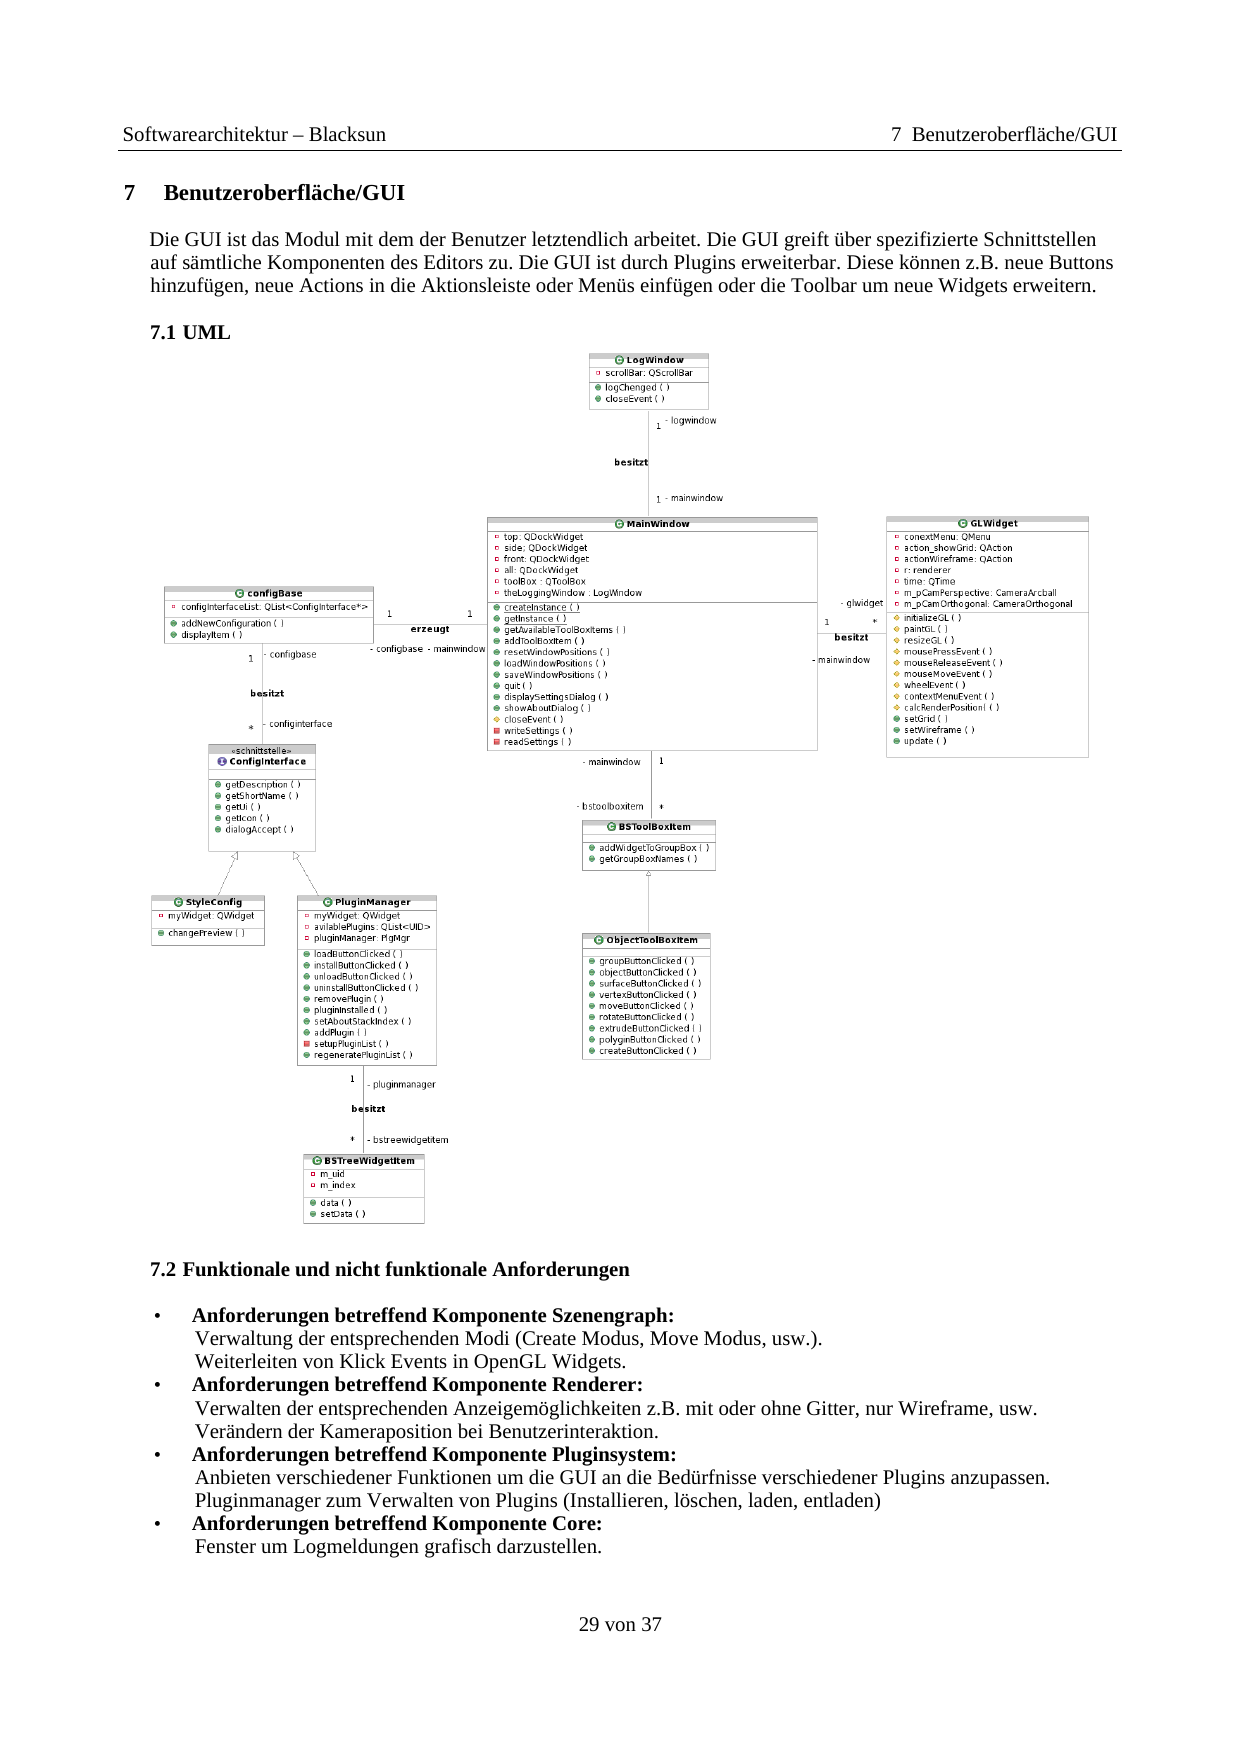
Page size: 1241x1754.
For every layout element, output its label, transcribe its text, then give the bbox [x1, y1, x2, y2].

text Verändern der Kameraposition bei Benutzerinteraktion. [194, 1419, 1122, 1443]
text Die GUI ist das Modul mit dem der Benutzer letztendlich arbeitet. Die GUI greift über spezifizierte Schnittstellen auf sämtliche Komponenten des Editors zu. Die GUI ist durch Plugins erweiterbar. Diese können z.B. neue Buttons hinzufügen, neue Actions in die Aktionsleiste oder Menüs einfügen oder die Toolbar um neue Widgets erweitern. [149, 228, 1122, 297]
subtitle Benutzeroberfläche/GUI [118, 179, 1122, 205]
list Anforderungen betreffend Komponente Pluginsystem: [154, 1443, 1122, 1466]
list Anforderungen betreffend Komponente Core: [154, 1512, 1122, 1535]
text Pluginmanager zum Verwalten von Plugins (Installieren, löschen, laden, entladen) [194, 1489, 1122, 1512]
list Anforderungen betreffend Komponente Szenengraph: [154, 1304, 1122, 1327]
subtitle UML [145, 321, 1122, 344]
text Fenster um Logmeldungen grafisch darzustellen. [194, 1535, 1122, 1558]
text Verwaltung der entsprechenden Modi (Create Modus, Move Modus, usw.). [194, 1327, 1122, 1350]
picture [144, 346, 1096, 1230]
list Anforderungen betreffend Komponente Renderer: [154, 1373, 1122, 1396]
subtitle Funktionale und nicht funktionale Anforderungen [145, 1258, 1122, 1281]
text Weiterleiten von Klick Events in OpenGL Widgets. [194, 1350, 1122, 1373]
text Anbieten verschiedener Funktionen um die GUI an die Bedürfnisse verschiedener Plugins anzupassen. [194, 1466, 1122, 1489]
text Verwalten der entsprechenden Anzeigemöglichkeiten z.B. mit oder ohne Gitter, nur Wireframe, usw. [194, 1396, 1122, 1419]
